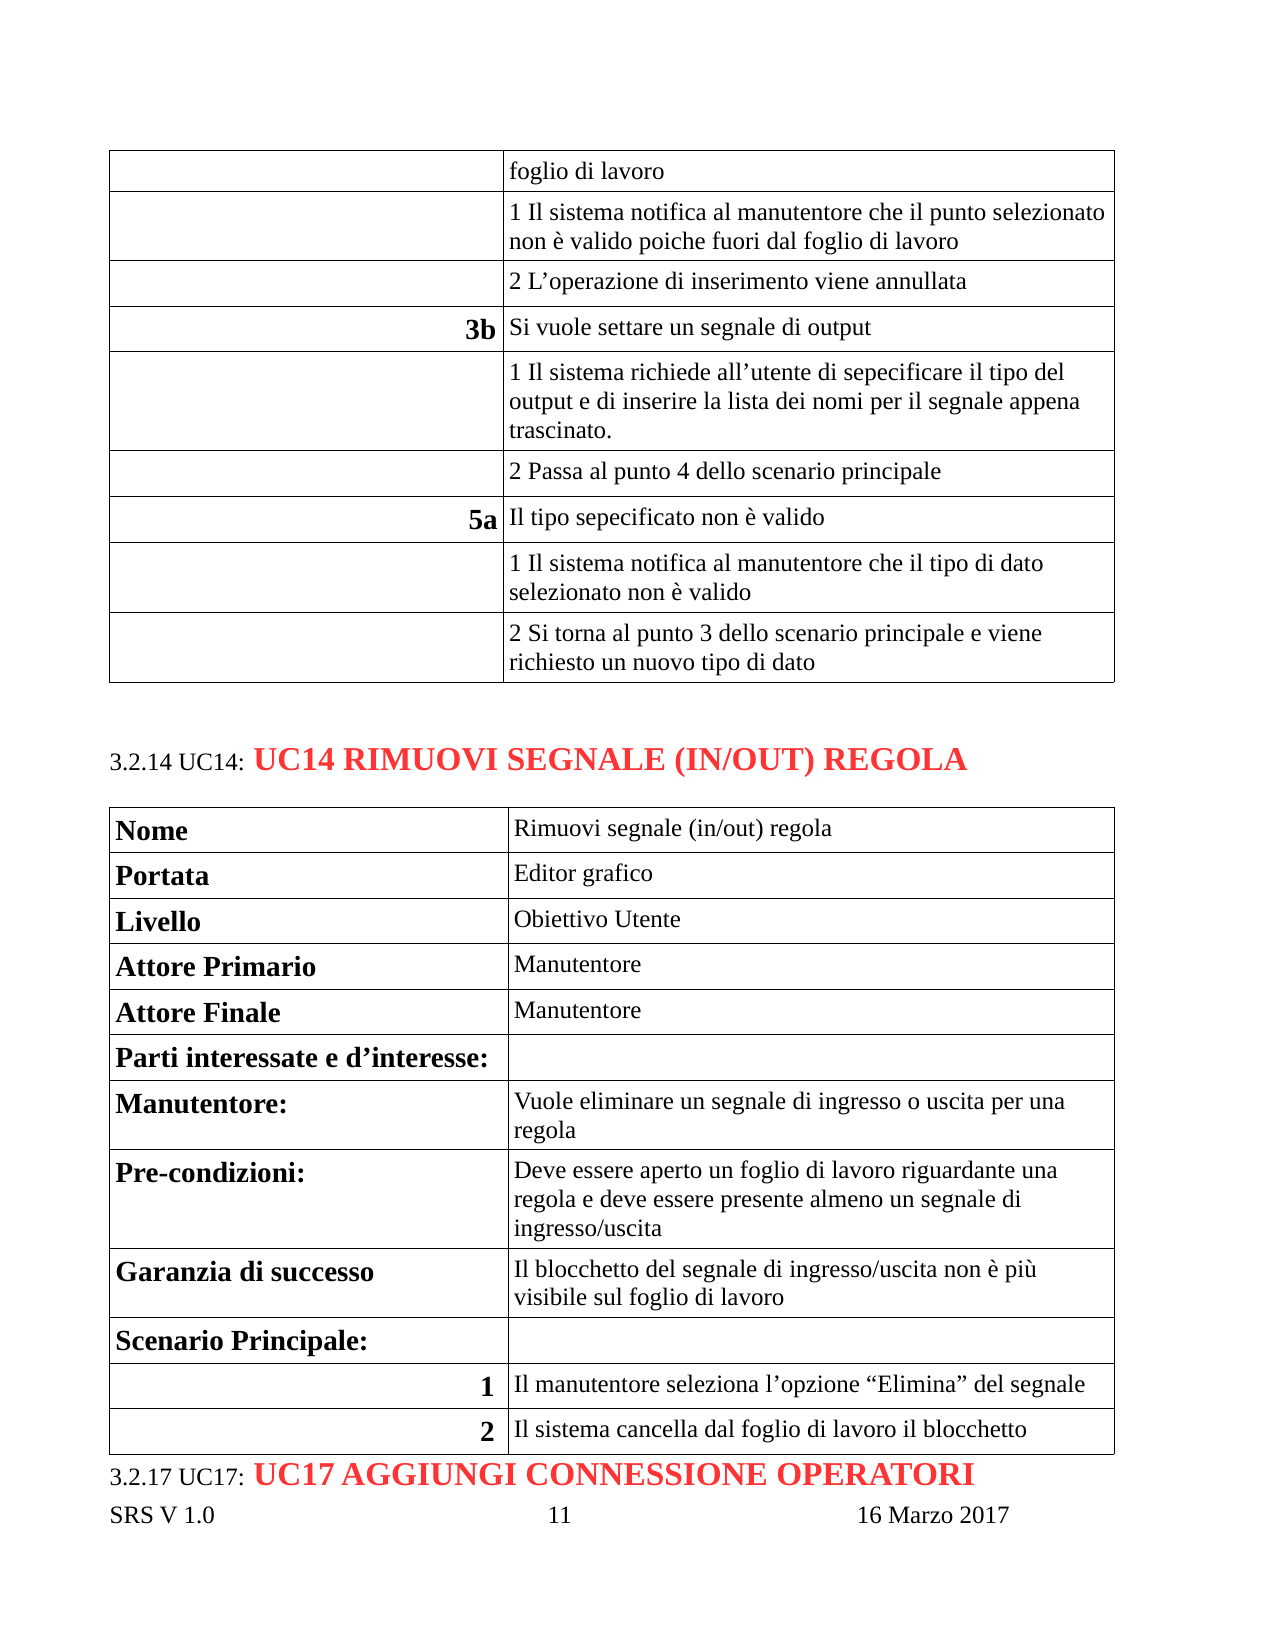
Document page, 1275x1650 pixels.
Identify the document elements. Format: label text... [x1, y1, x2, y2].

table_cell 1 Il sistema notifica al manutentore che il tipo di dato selezionato non è valido [504, 543, 1114, 612]
text 3.2.14 UC14: UC14 RIMUOVI SEGNALE (IN/OUT) REGOLA [109, 739, 1162, 778]
table_cell Vuole eliminare un segnale di ingresso o uscita per una regola [509, 1081, 1114, 1149]
table_cell [110, 352, 503, 449]
table_cell 2 [110, 1409, 508, 1453]
table_cell Garanzia di successo [110, 1249, 508, 1317]
table_cell Attore Finale [110, 990, 508, 1034]
table_cell Scenario Principale: [110, 1318, 508, 1362]
table_cell Il blocchetto del segnale di ingresso/uscita non è più visibile sul foglio di lavoro [509, 1249, 1114, 1317]
table_cell Editor grafico [509, 853, 1114, 898]
table_cell [110, 543, 503, 612]
table_cell [110, 451, 503, 496]
table_cell Livello [110, 899, 508, 943]
table_cell 3b [110, 307, 503, 351]
table_cell 2 Si torna al punto 3 dello scenario principale e viene richiesto un nuovo tipo di dato [504, 613, 1114, 682]
table_cell [509, 1318, 1114, 1362]
table_cell 2 Passa al punto 4 dello scenario principale [504, 451, 1114, 496]
table_cell Manutentore [509, 944, 1114, 989]
table_cell 1 Il sistema richiede all’utente di sepecificare il tipo del output e di inserire la lista dei nomi per il segnale appena trascinato. [504, 352, 1114, 449]
table_cell Il tipo sepecificato non è valido [504, 497, 1114, 542]
table_cell 1 Il sistema notifica al manutentore che il punto selezionato non è valido poiche fuori dal foglio di lavoro [504, 192, 1114, 260]
table_cell Attore Primario [110, 944, 508, 989]
table_header Nome [110, 808, 508, 852]
table_cell 1 [110, 1364, 508, 1408]
table_cell Il manutentore seleziona l’opzione “Elimina” del segnale [509, 1364, 1114, 1408]
table_cell foglio di lavoro [504, 151, 1114, 191]
table_cell Si vuole settare un segnale di output [504, 307, 1114, 351]
table_cell Pre-condizioni: [110, 1150, 508, 1247]
table_cell [509, 1035, 1114, 1080]
table_cell Il sistema cancella dal foglio di lavoro il blocchetto [509, 1409, 1114, 1453]
table_cell Manutentore [509, 990, 1114, 1034]
table_cell Parti interessate e d’interesse: [110, 1035, 508, 1080]
table_cell Portata [110, 853, 508, 898]
table_cell Manutentore: [110, 1081, 508, 1149]
table_cell [110, 151, 503, 191]
table_header Rimuovi segnale (in/out) regola [509, 808, 1114, 852]
table_cell Deve essere aperto un foglio di lavoro riguardante una regola e deve essere presente almeno un segnale di ingresso/uscita [509, 1150, 1114, 1247]
table_cell 5a [110, 497, 503, 542]
table_cell 2 L’operazione di inserimento viene annullata [504, 261, 1114, 306]
table_cell [110, 613, 503, 682]
text 3.2.17 UC17: UC17 AGGIUNGI CONNESSIONE OPERATORI [109, 1454, 1162, 1492]
table_cell [110, 261, 503, 306]
table_cell Obiettivo Utente [509, 899, 1114, 943]
table_cell [110, 192, 503, 260]
